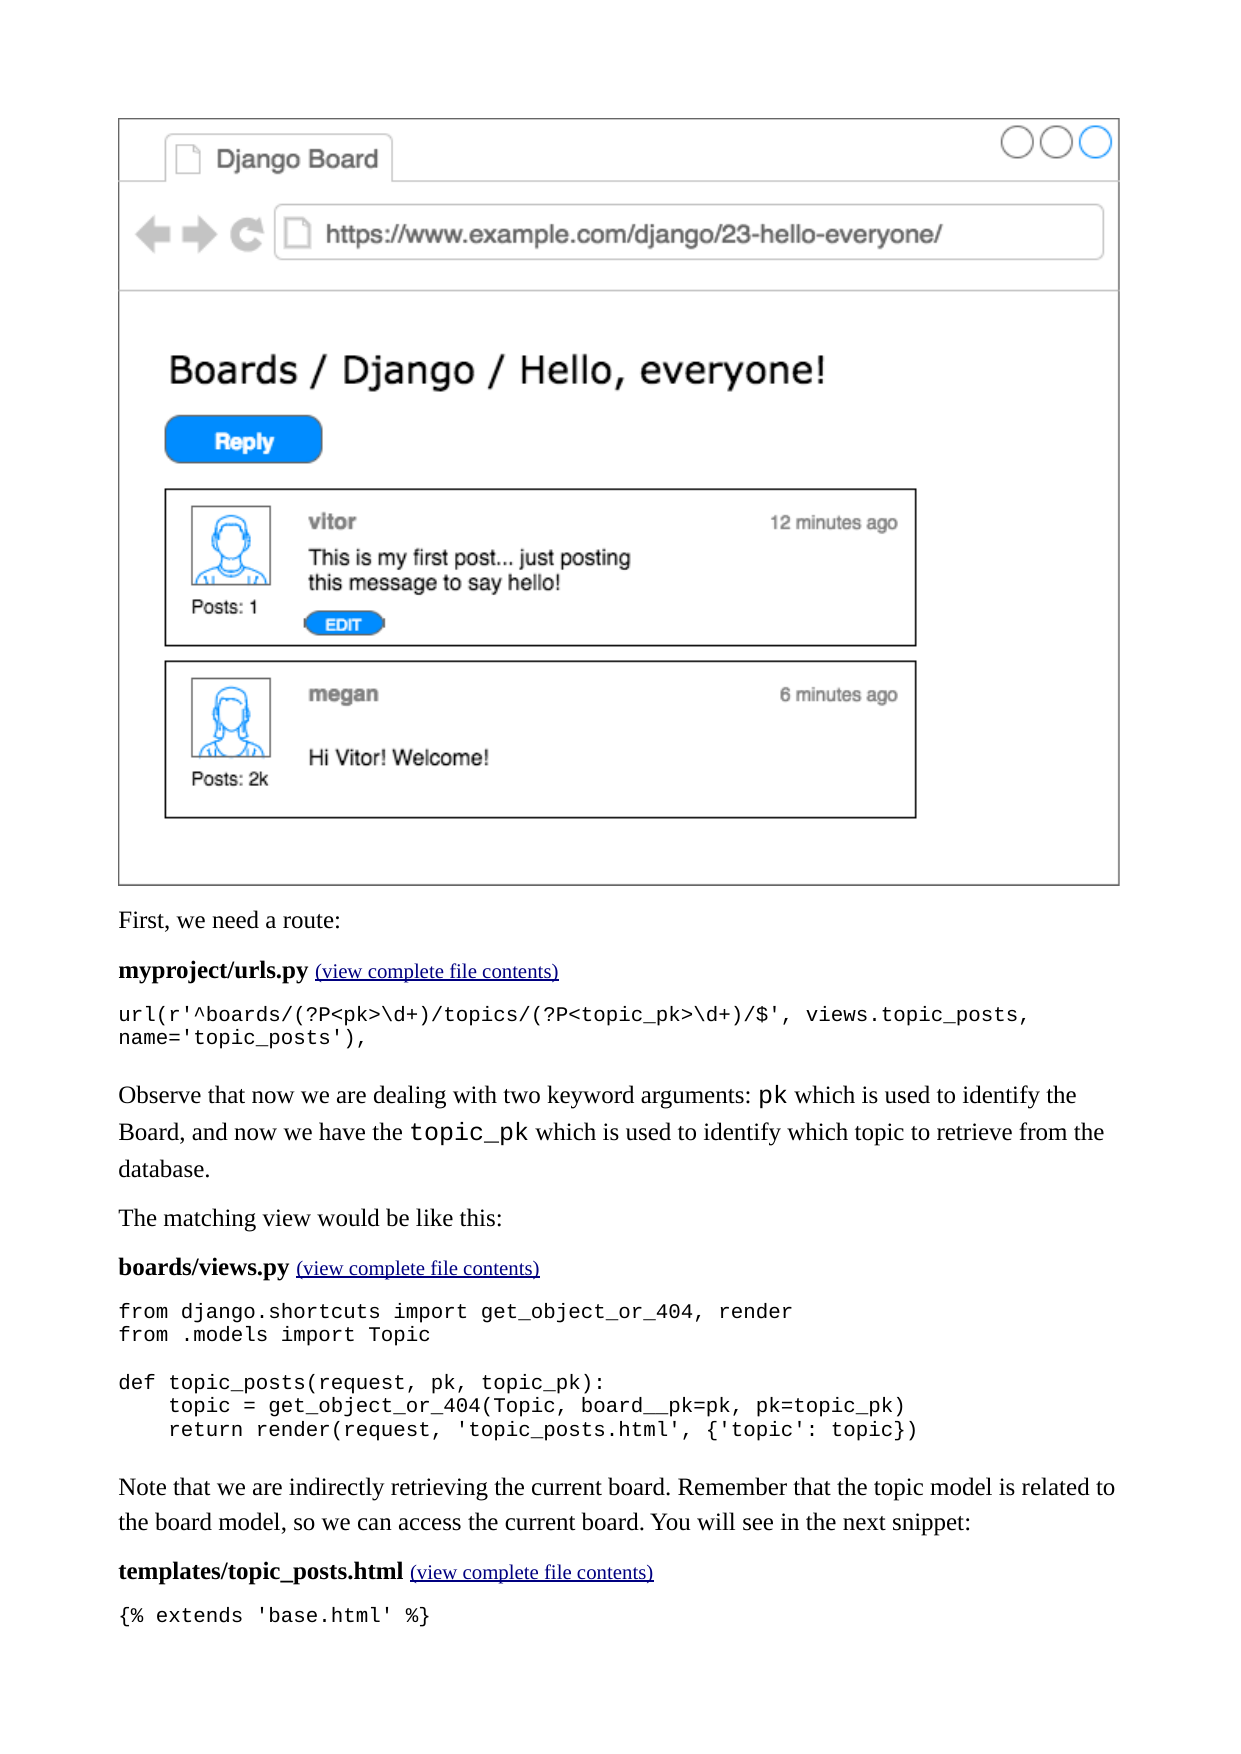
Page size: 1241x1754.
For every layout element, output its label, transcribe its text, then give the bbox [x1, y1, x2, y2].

text The matching view would be like this: [118, 1203, 1122, 1231]
text myproject/urls.py (view complete file contents) [118, 955, 1122, 983]
text Observe that now we are dealing with two keyword arguments: pk which is used to identify the Board, and now we have the topic_pk which is used to identify which topic to retrieve from the database. [118, 1081, 1122, 1182]
text from .models import Topic [118, 1324, 1122, 1348]
text boards/views.py (view complete file contents) [118, 1252, 1122, 1281]
text First, we need a route: [118, 906, 1122, 934]
text from django.shortcuts import get_object_or_404, render [118, 1301, 1122, 1324]
text Note that we are indirectly retrieving the current board. Remember that the topic model is related to the board model, so we can access the current board. You will see in the next snippet: [118, 1472, 1122, 1535]
text def topic_posts(request, pk, topic_pk): [118, 1372, 1122, 1395]
picture [118, 118, 1120, 886]
text url(r'^boards/(?P<pk>\d+)/topics/(?P<topic_pk>\d+)/$', views.topic_posts, name='topic_posts'), [118, 1004, 1122, 1051]
text topic = get_object_or_404(Topic, board__pk=pk, pk=topic_pk) [118, 1395, 1122, 1419]
text return render(request, 'topic_posts.html', {'topic': topic}) [118, 1419, 1122, 1443]
text {% extends 'base.html' %} [118, 1605, 1122, 1628]
text templates/topic_posts.html (view complete file contents) [118, 1556, 1122, 1584]
